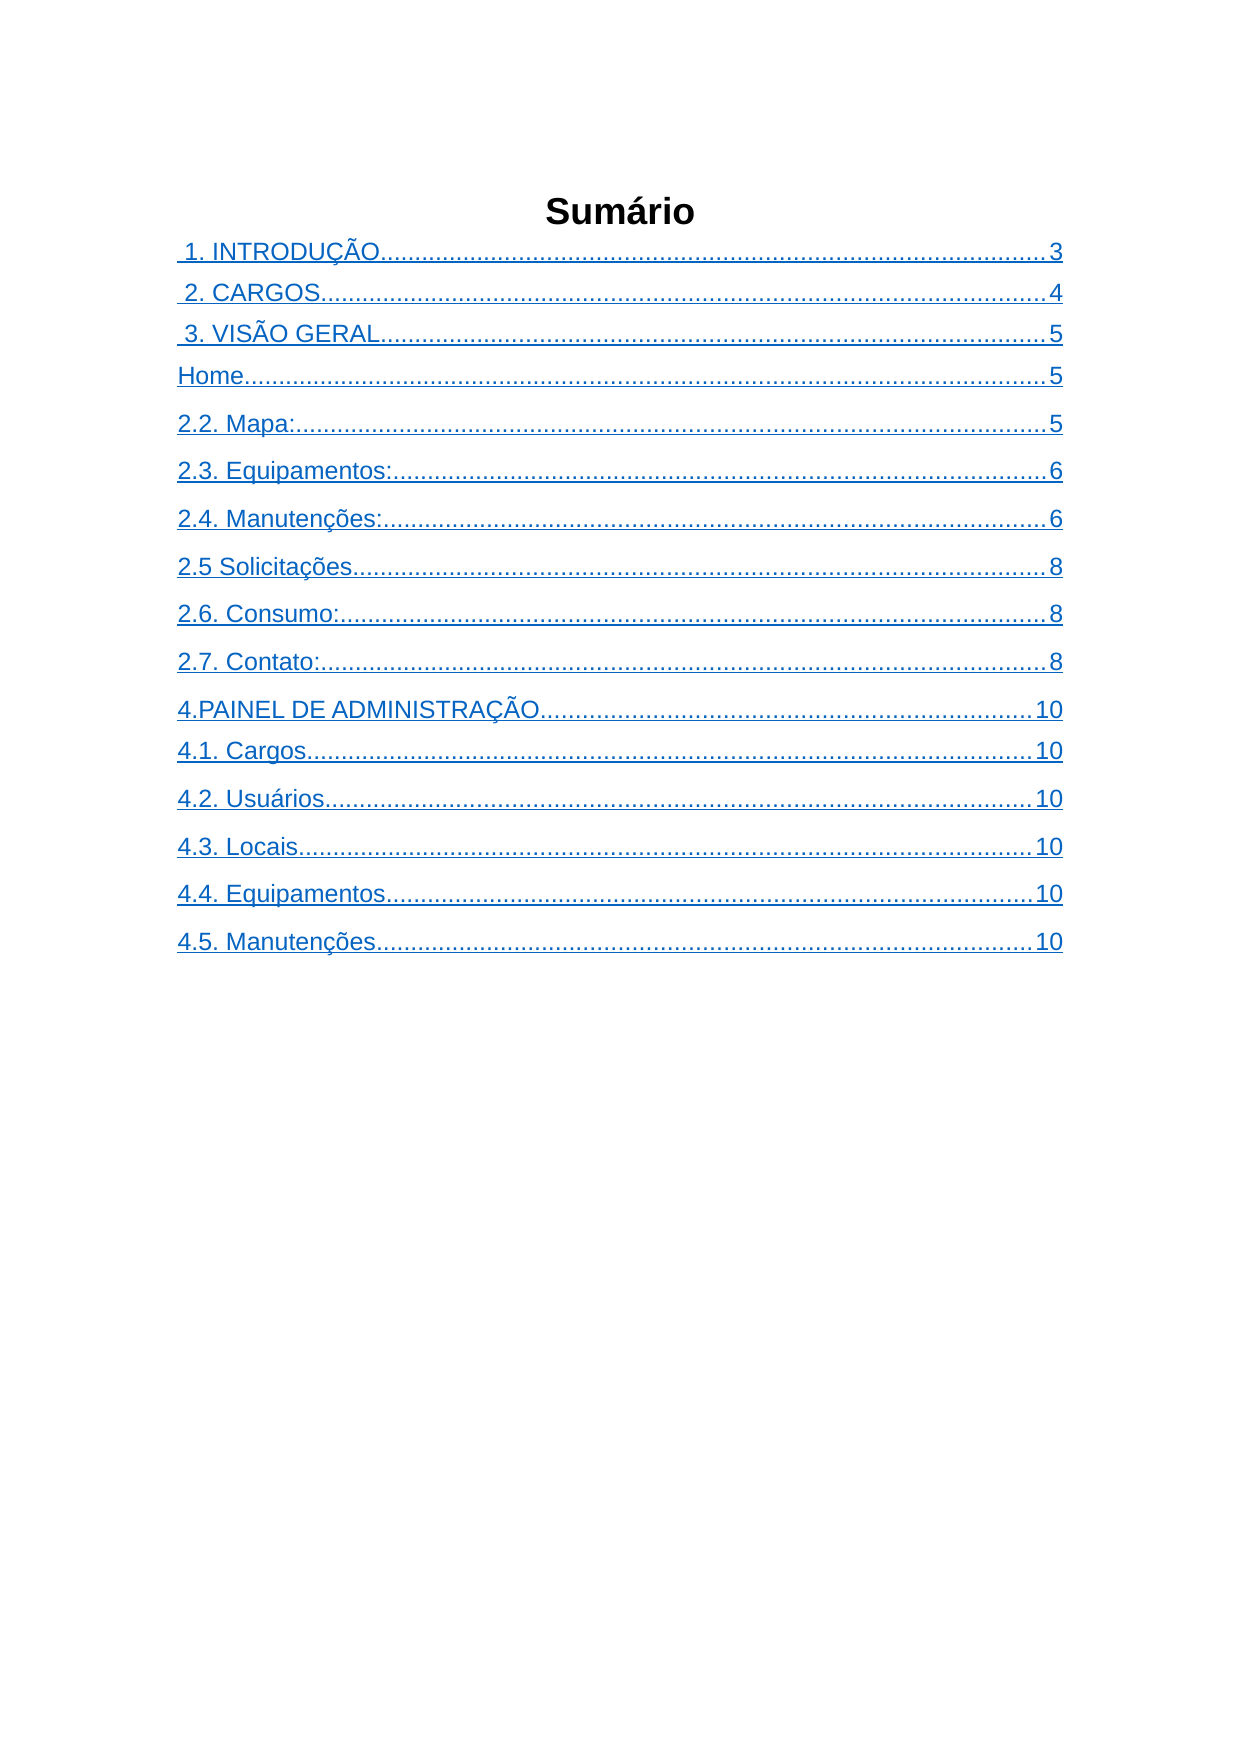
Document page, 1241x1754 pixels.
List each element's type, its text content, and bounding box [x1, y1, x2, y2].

text 2.3. Equipamentos: 6 [177, 456, 1063, 481]
subtitle Sumário [177, 189, 1063, 232]
text Home 5 [177, 361, 1063, 386]
text 4.5. Manutenções 10 [177, 927, 1063, 952]
text 2.6. Consumo: 8 [177, 599, 1063, 624]
text 4.3. Locais 10 [177, 832, 1063, 857]
text 2.2. Mapa: 5 [177, 409, 1063, 434]
text 2.7. Contato: 8 [177, 647, 1063, 672]
text 4.2. Usuários 10 [177, 784, 1063, 809]
text 4.4. Equipamentos 10 [177, 879, 1063, 904]
text 2.5 Solicitações 8 [177, 552, 1063, 577]
text 2. CARGOS 4 [177, 278, 1063, 303]
text 4.1. Cargos 10 [177, 736, 1063, 761]
text 3. VISÃO GERAL 5 [177, 319, 1063, 344]
text 2.4. Manutenções: 6 [177, 504, 1063, 529]
text 1. INTRODUÇÃO 3 [177, 237, 1063, 261]
text 4.PAINEL DE ADMINISTRAÇÃO 10 [177, 695, 1063, 720]
